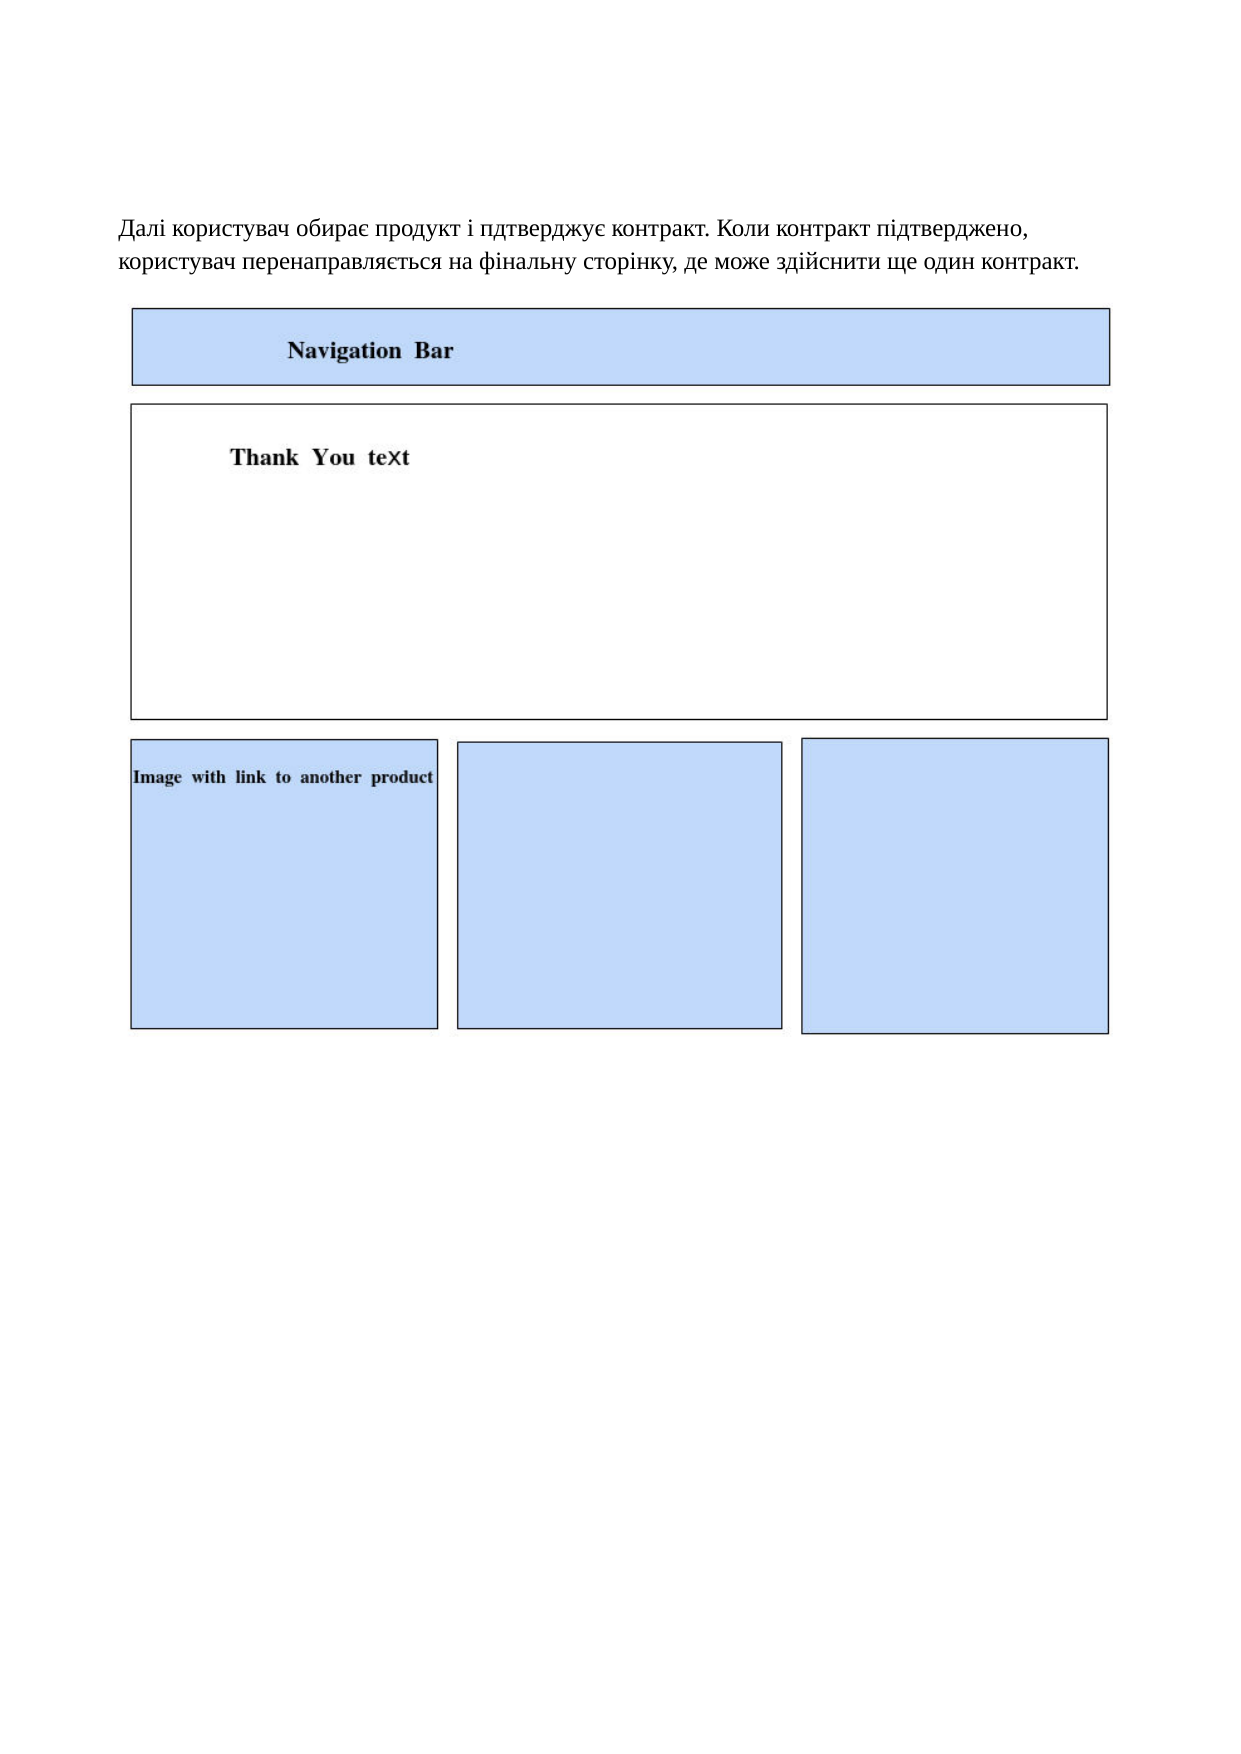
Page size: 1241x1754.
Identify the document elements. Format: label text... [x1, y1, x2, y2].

picture [118, 293, 1123, 1047]
text Далі користувач обирає продукт і пдтверджує контракт. Коли контракт підтверджено, користувач перенаправляється на фінальну сторінку, де може здійснити ще один контракт. [118, 213, 1122, 275]
